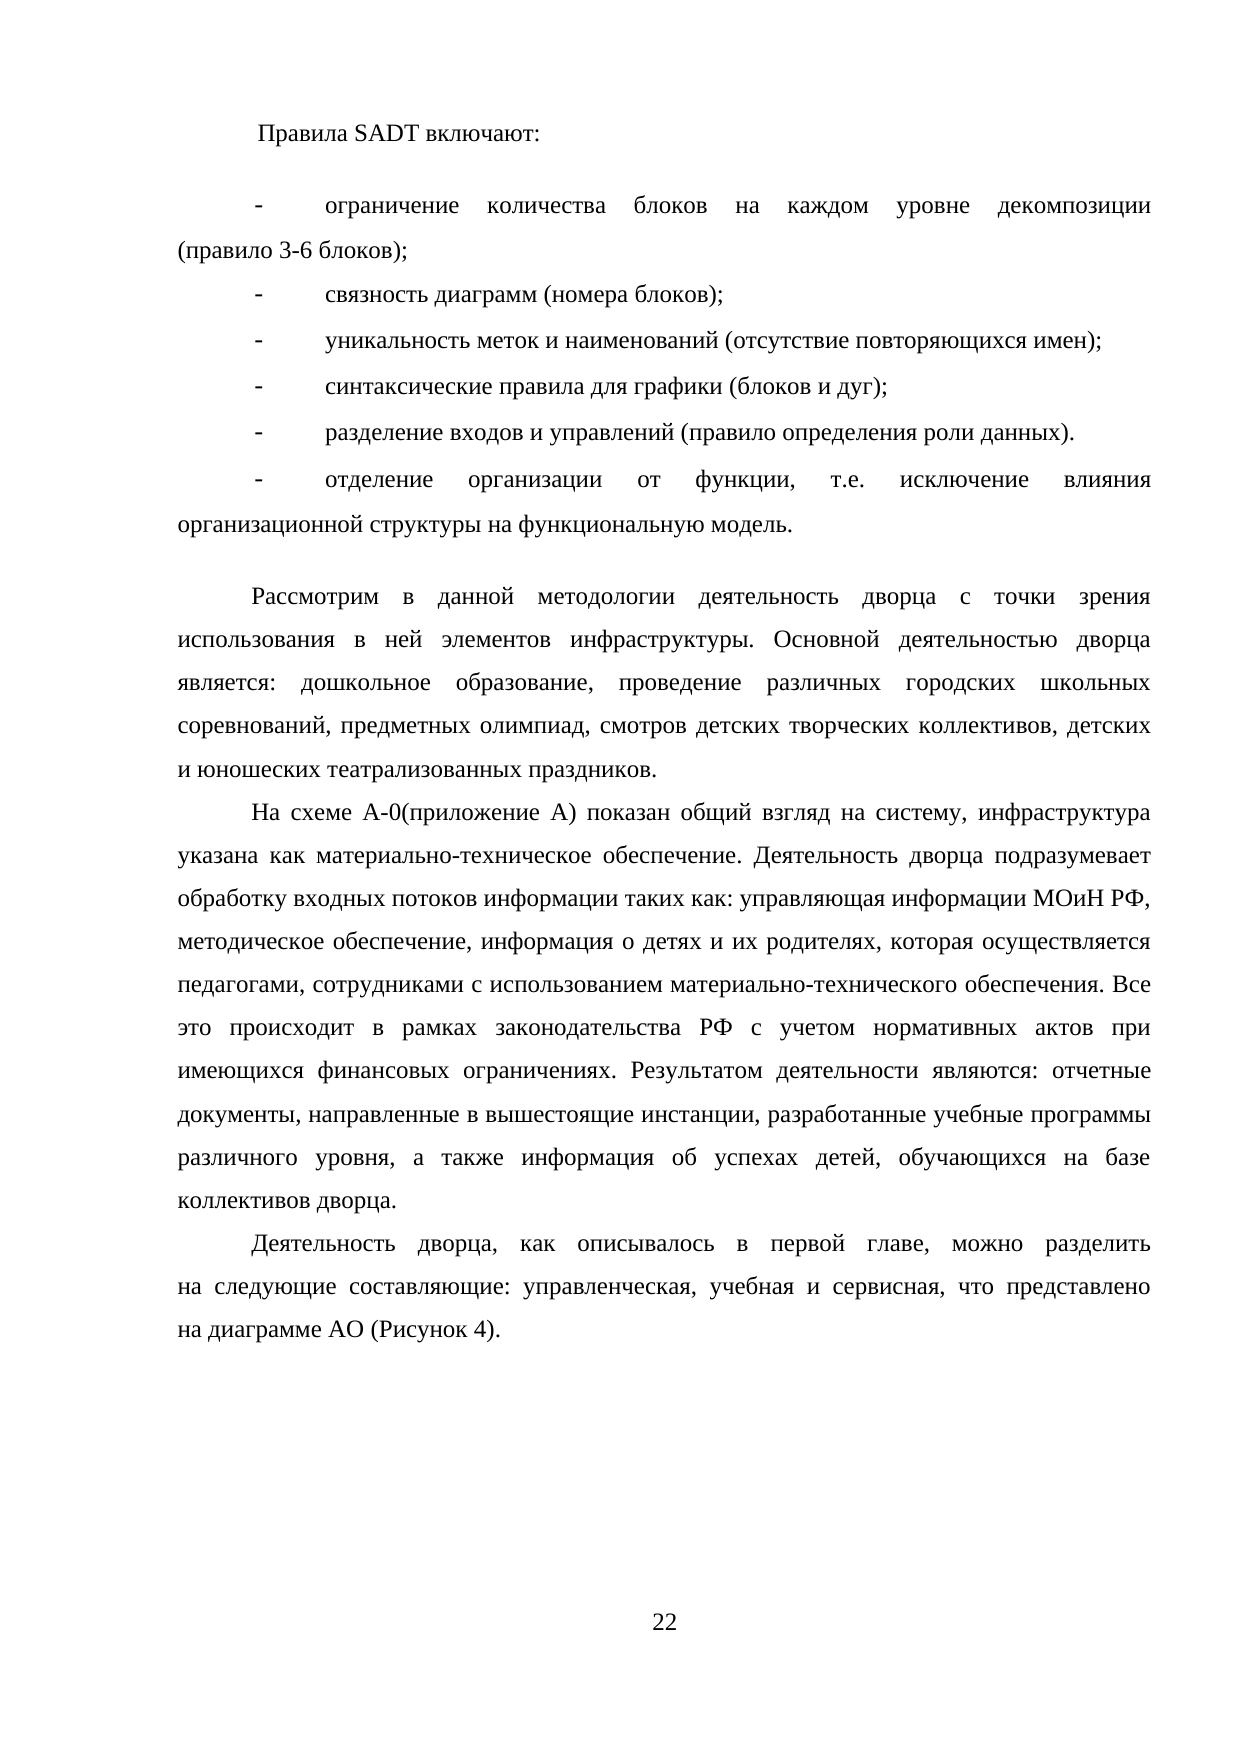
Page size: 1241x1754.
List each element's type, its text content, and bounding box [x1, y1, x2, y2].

list отделение организации от функции, т.е. исключение влияния организационной структуры на функциональную модель. [177, 464, 1152, 538]
list связность диаграмм (номера блоков); [177, 279, 1152, 309]
text На схеме А-0(приложение А) показан общий взгляд на систему, инфраструктура указана как материально-техническое обеспечение. Деятельность дворца подразумевает обработку входных потоков информации таких как: управляющая информации МОиН РФ, методическое обеспечение, информация о детях и их родителях, которая осуществляется педагогами, сотрудниками с использованием материально-технического обеспечения. Все это происходит в рамках законодательства РФ с учетом нормативных актов при имеющихся финансовых ограничениях. Результатом деятельности являются: отчетные документы, направленные в вышестоящие инстанции, разработанные учебные программы различного уровня, а также информация об успехах детей, обучающихся на базе коллективов дворца. [177, 797, 1152, 1214]
text Правила SADT включают: [177, 118, 1152, 147]
text Рассмотрим в данной методологии деятельность дворца с точки зрения использования в ней элементов инфраструктуры. Основной деятельностью дворца является: дошкольное образование, проведение различных городских школьных соревнований, предметных олимпиад, смотров детских творческих коллективов, детских и юношеских театрализованных праздников. [177, 581, 1152, 782]
list синтаксические правила для графики (блоков и дуг); [177, 371, 1152, 402]
list ограничение количества блоков на каждом уровне декомпозиции (правило 3-6 блоков); [177, 190, 1152, 264]
list уникальность меток и наименований (отсутствие повторяющихся имен); [177, 325, 1152, 356]
list разделение входов и управлений (правило определения роли данных). [177, 417, 1152, 448]
text Деятельность дворца, как описывалось в первой главе, можно разделить на следующие составляющие: управленческая, учебная и сервисная, что представлено на диаграмме АО (Рисунок 4). [177, 1228, 1152, 1343]
